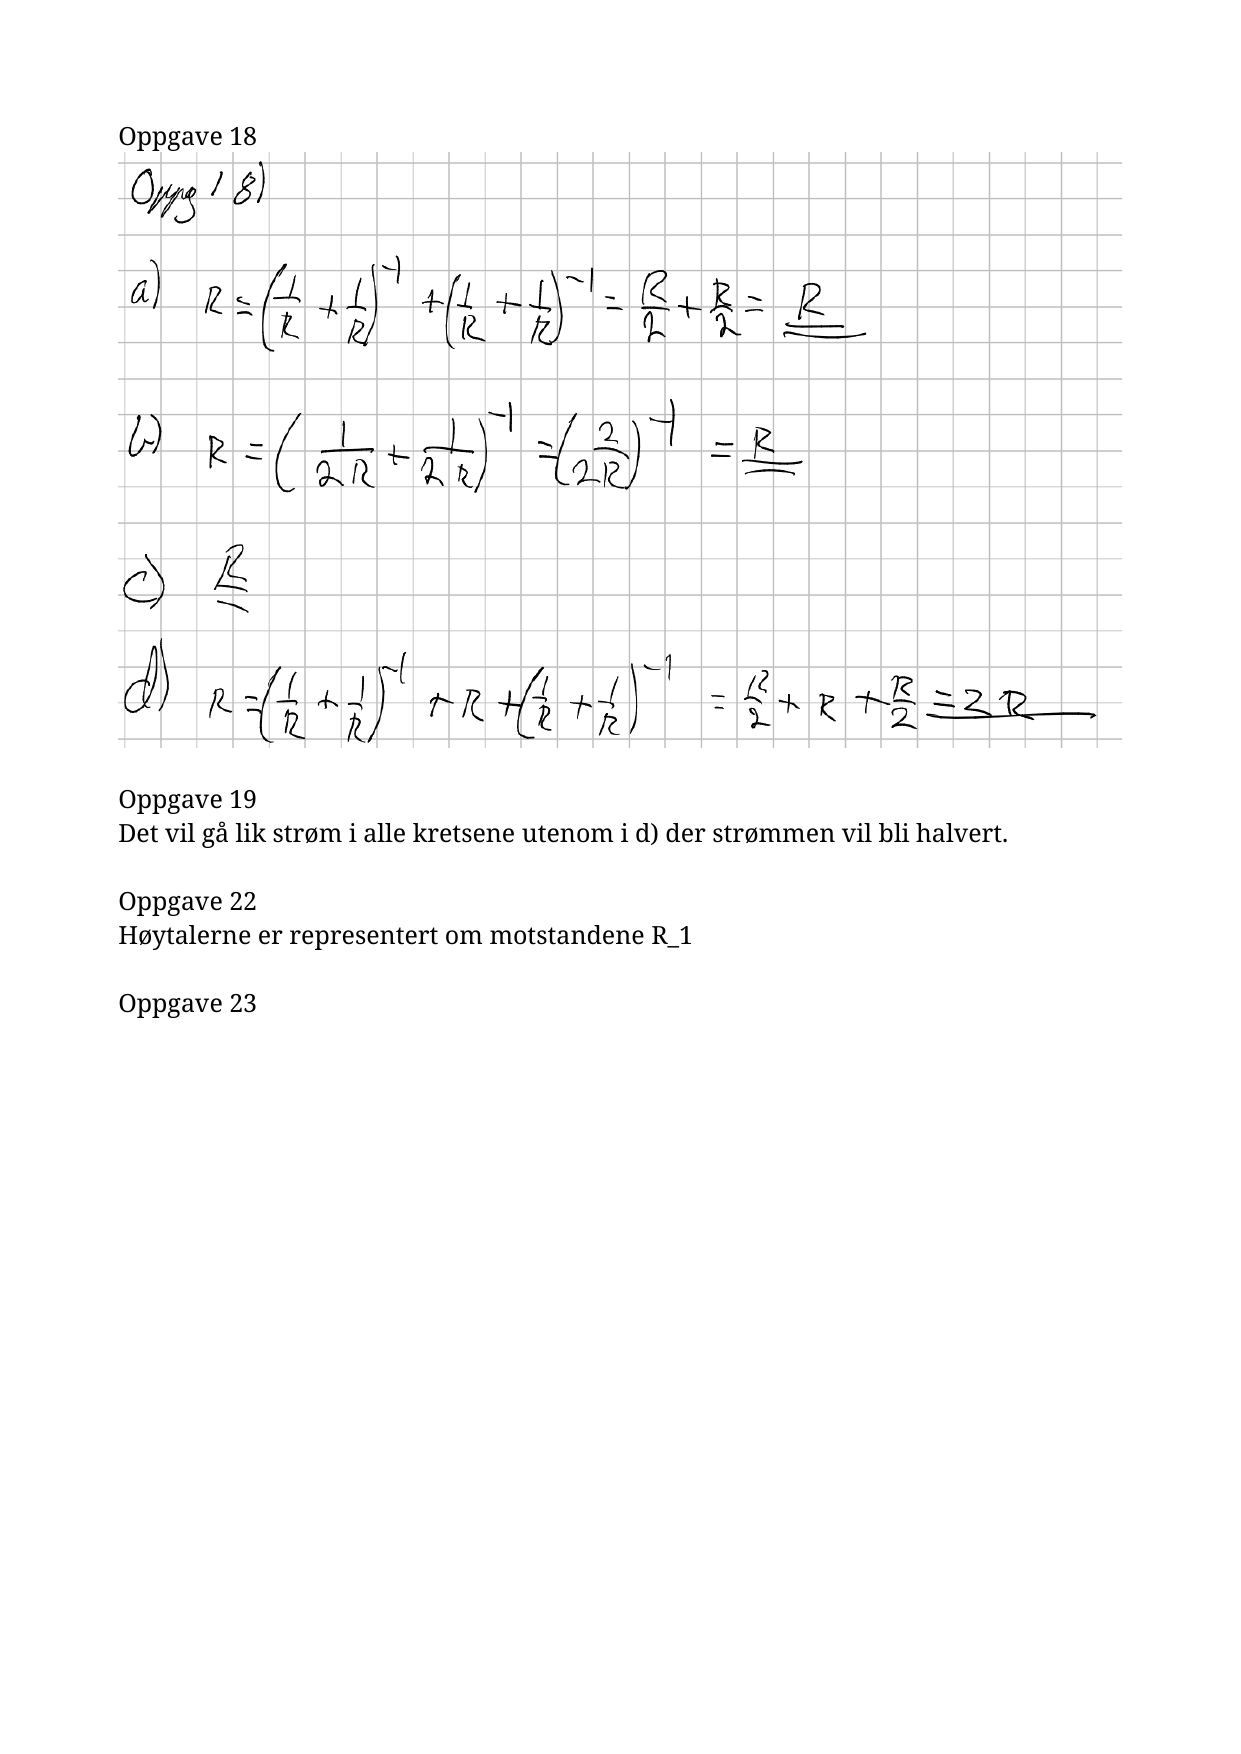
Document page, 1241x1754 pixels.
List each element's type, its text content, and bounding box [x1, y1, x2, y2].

text Det vil gå lik strøm i alle kretsene utenom i d) der strømmen vil bli halvert. [118, 816, 1122, 850]
text Oppgave 19 [118, 782, 1122, 816]
text Oppgave 22 [118, 884, 1122, 918]
text Høytalerne er representert om motstandene R_1 [118, 918, 1122, 952]
text Oppgave 23 [118, 986, 1122, 1020]
picture [118, 152, 1123, 748]
text Oppgave 18 [118, 118, 1122, 152]
